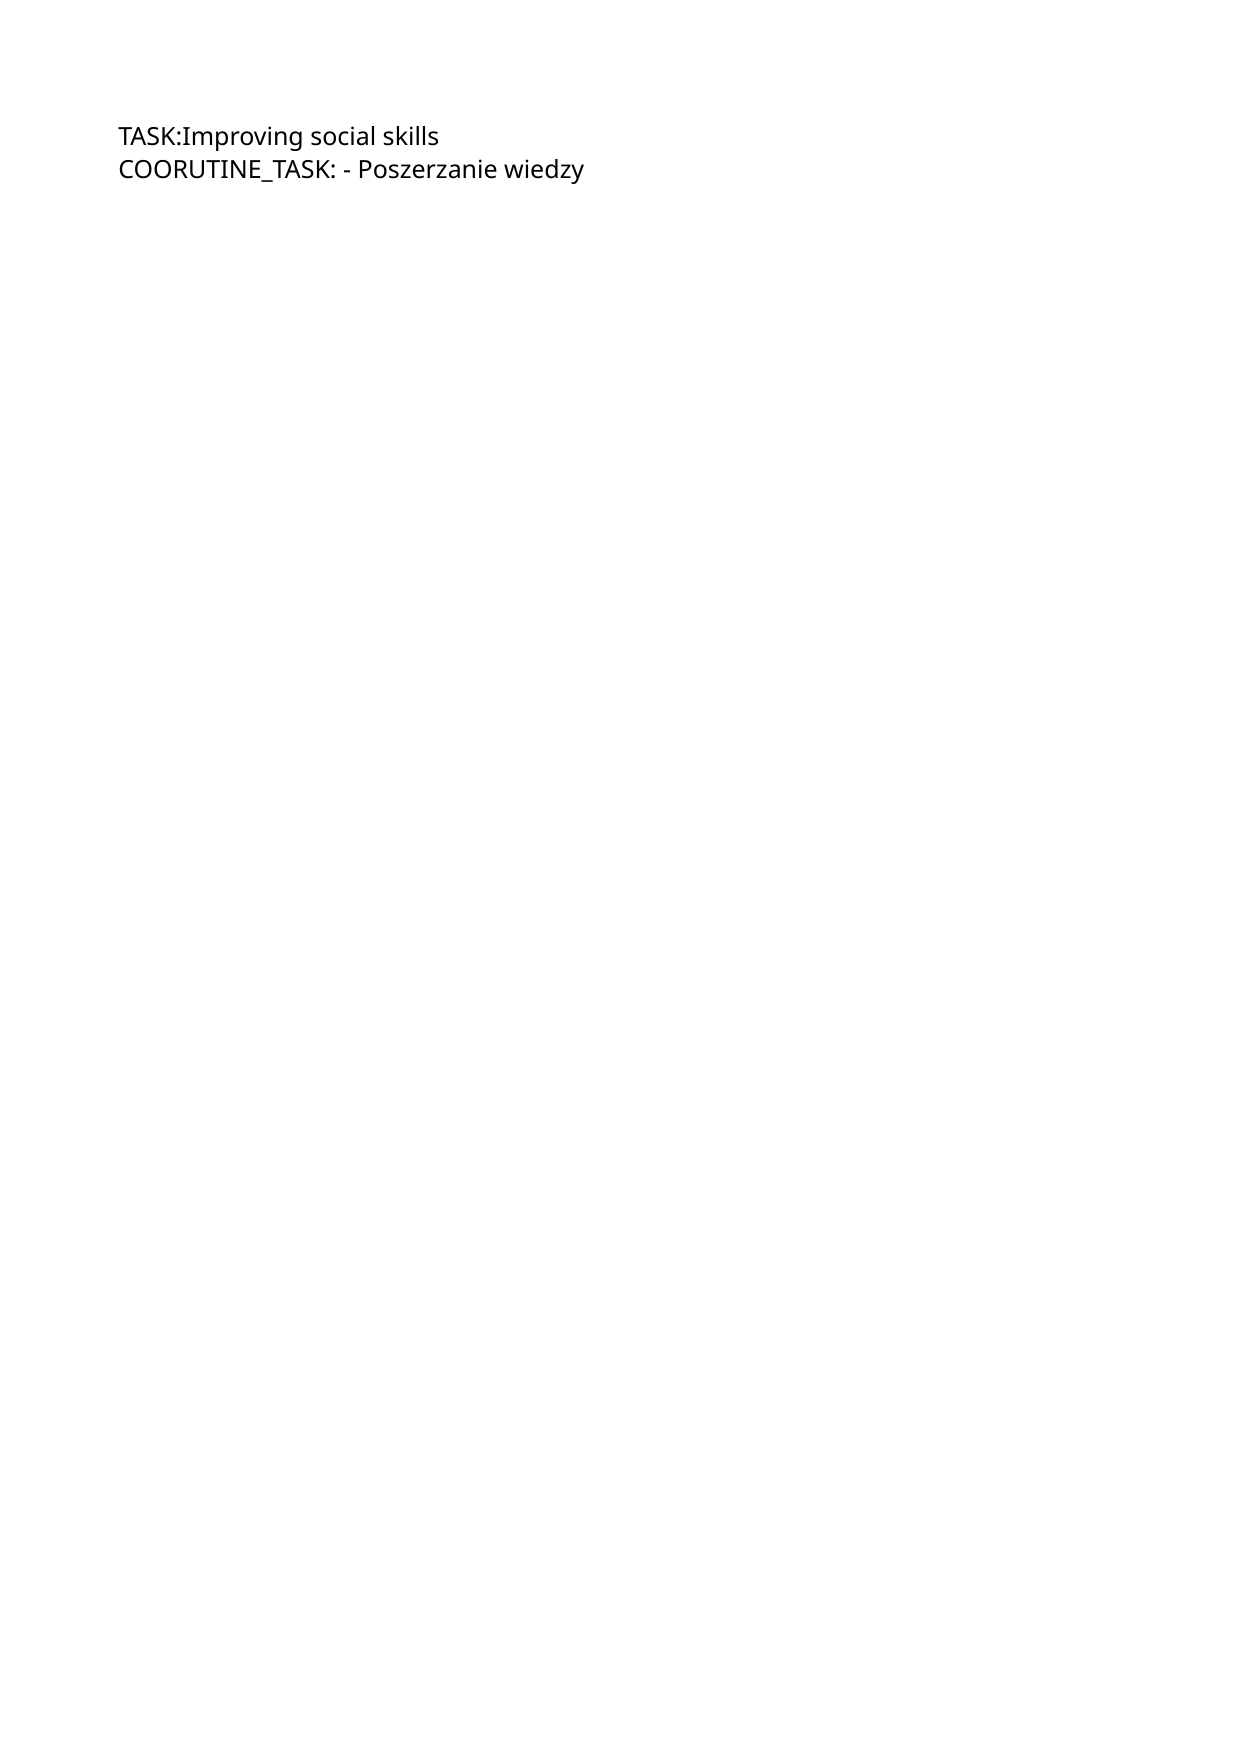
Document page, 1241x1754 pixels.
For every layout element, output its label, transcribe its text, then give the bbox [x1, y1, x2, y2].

text COORUTINE_TASK: - Poszerzanie wiedzy [118, 152, 1122, 186]
text TASK:Improving social skills [118, 118, 1122, 152]
